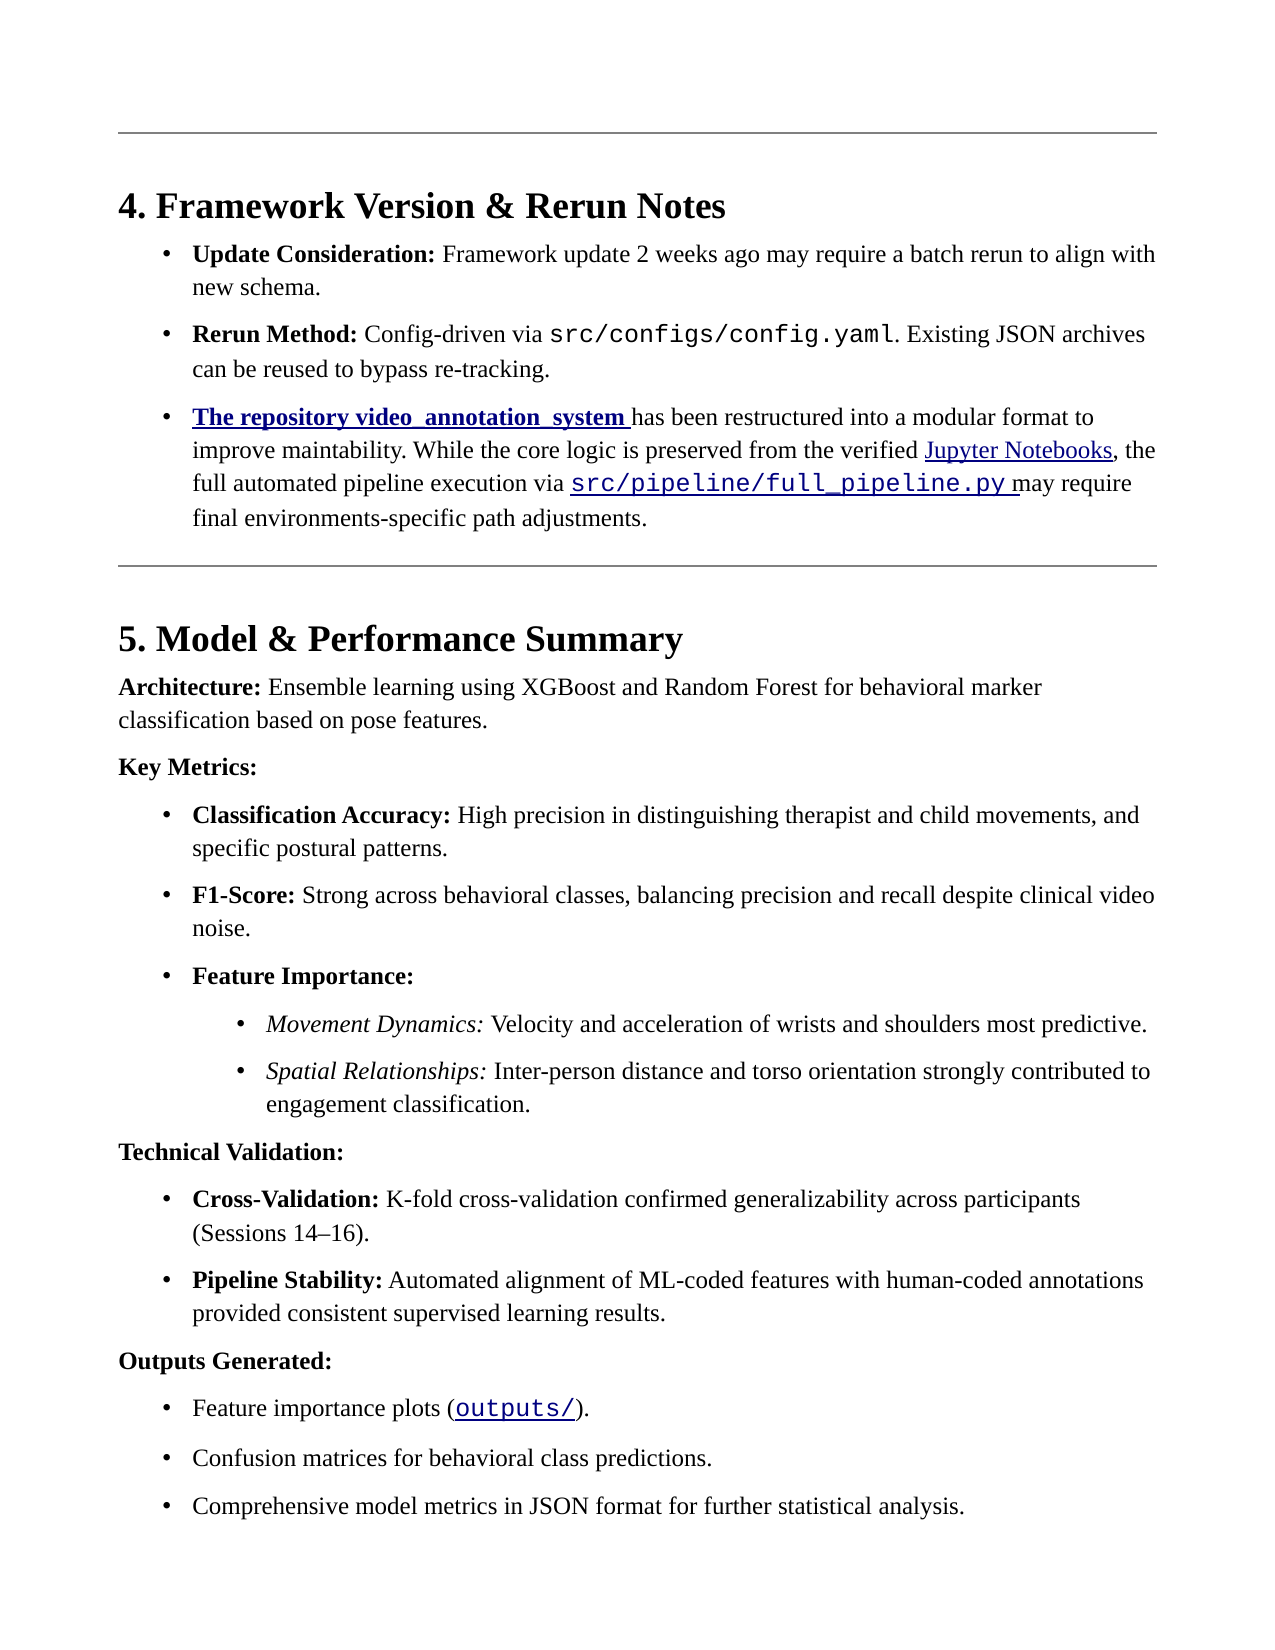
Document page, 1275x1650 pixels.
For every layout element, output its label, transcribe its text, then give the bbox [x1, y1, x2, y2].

text Outputs Generated: [118, 1346, 1157, 1374]
list Rerun Method: Config-driven via src/configs/config.yaml. Existing JSON archives can be reused to bypass re-tracking. [162, 319, 1157, 383]
list The repository video_annotation_system has been restructured into a modular format to improve maintability. While the core logic is preserved from the verified Jupyter Notebooks, the full automated pipeline execution via src/pipeline/full_pipeline.py may require final environments-specific path adjustments. [162, 402, 1157, 532]
list Confusion matrices for behavioral class predictions. [162, 1443, 1157, 1472]
list Comprehensive model metrics in JSON format for further statistical analysis. [162, 1491, 1157, 1520]
subtitle 4. Framework Version & Rerun Notes [118, 183, 1157, 226]
list Movement Dynamics: Velocity and acceleration of wrists and shoulders most predictive. [236, 1009, 1157, 1037]
text Technical Validation: [118, 1137, 1157, 1166]
text Architecture: Ensemble learning using XGBoost and Random Forest for behavioral marker classification based on pose features. [118, 672, 1157, 733]
list Spatial Relationships: Inter-person distance and torso orientation strongly contributed to engagement classification. [236, 1056, 1157, 1118]
list Classification Accuracy: High precision in distinguishing therapist and child movements, and specific postural patterns. [162, 800, 1157, 862]
list F1-Score: Strong across behavioral classes, balancing precision and recall despite clinical video noise. [162, 881, 1157, 942]
list Update Consideration: Framework update 2 weeks ago may require a batch rerun to align with new schema. [162, 239, 1157, 301]
list Feature importance plots (outputs/). [162, 1393, 1157, 1424]
subtitle 5. Model & Performance Summary [118, 616, 1157, 659]
list Feature Importance: [162, 961, 1157, 990]
list Pipeline Stability: Automated alignment of ML-coded features with human-coded annotations provided consistent supervised learning results. [162, 1265, 1157, 1327]
list Cross-Validation: K-fold cross-validation confirmed generalizability across participants (Sessions 14–16). [162, 1184, 1157, 1246]
text Key Metrics: [118, 752, 1157, 781]
